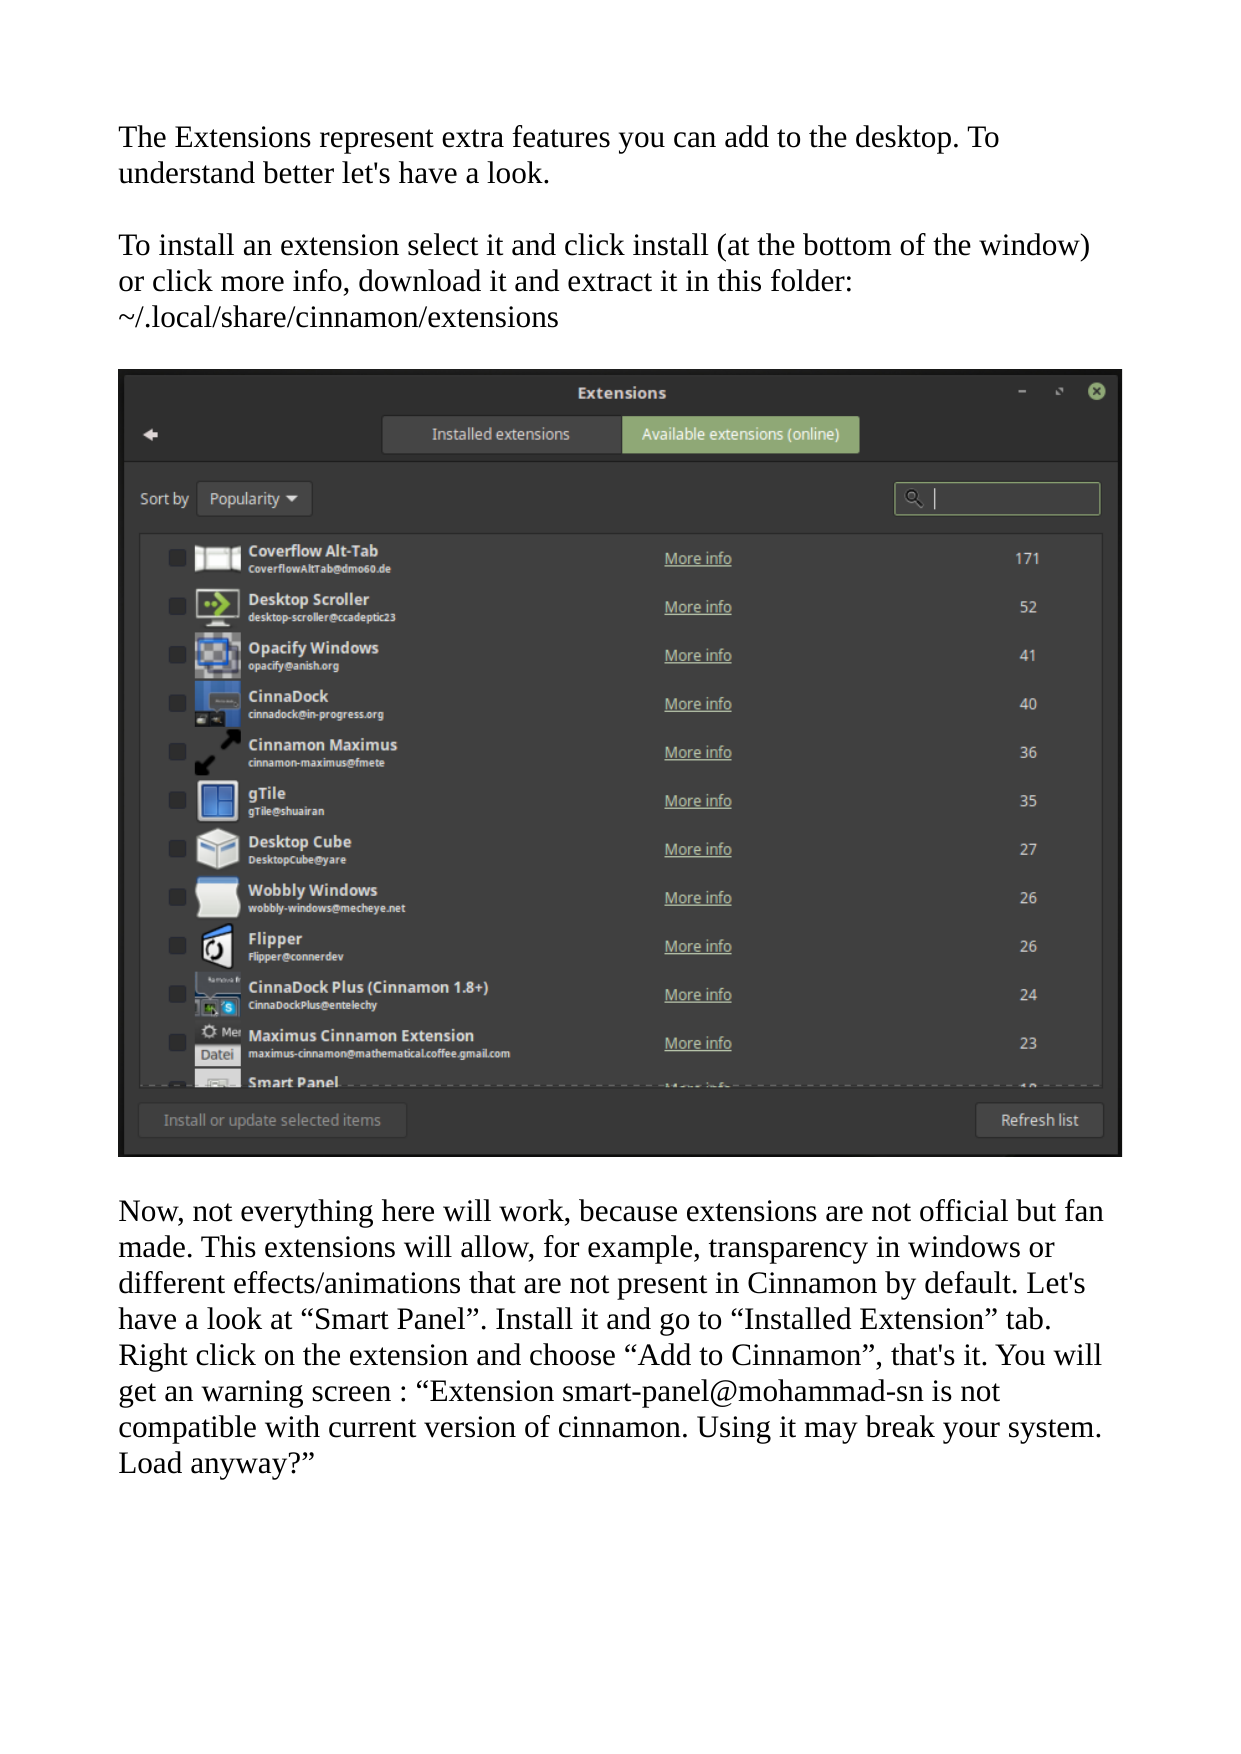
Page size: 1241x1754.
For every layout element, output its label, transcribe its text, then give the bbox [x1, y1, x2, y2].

text Now, not everything here will work, because extensions are not official but fan made. This extensions will allow, for example, transparency in windows or different effects/animations that are not present in Cinnamon by default. Let's have a look at “Smart Panel”. Install it and go to “Installed Extension” tab. Right click on the extension and choose “Add to Cinnamon”, that's it. You will get an warning screen : “Extension smart-panel@mohammad-sn is not compatible with current version of cinnamon. Using it may break your system. Load anyway?” [118, 1192, 1122, 1480]
text The Extensions represent extra features you can add to the desktop. To understand better let's have a look. [118, 118, 1122, 190]
picture [118, 369, 1123, 1157]
text To install an extension select it and click install (at the bottom of the window) or click more info, download it and extract it in this folder: ~/.local/share/cinnamon/extensions [118, 226, 1122, 334]
